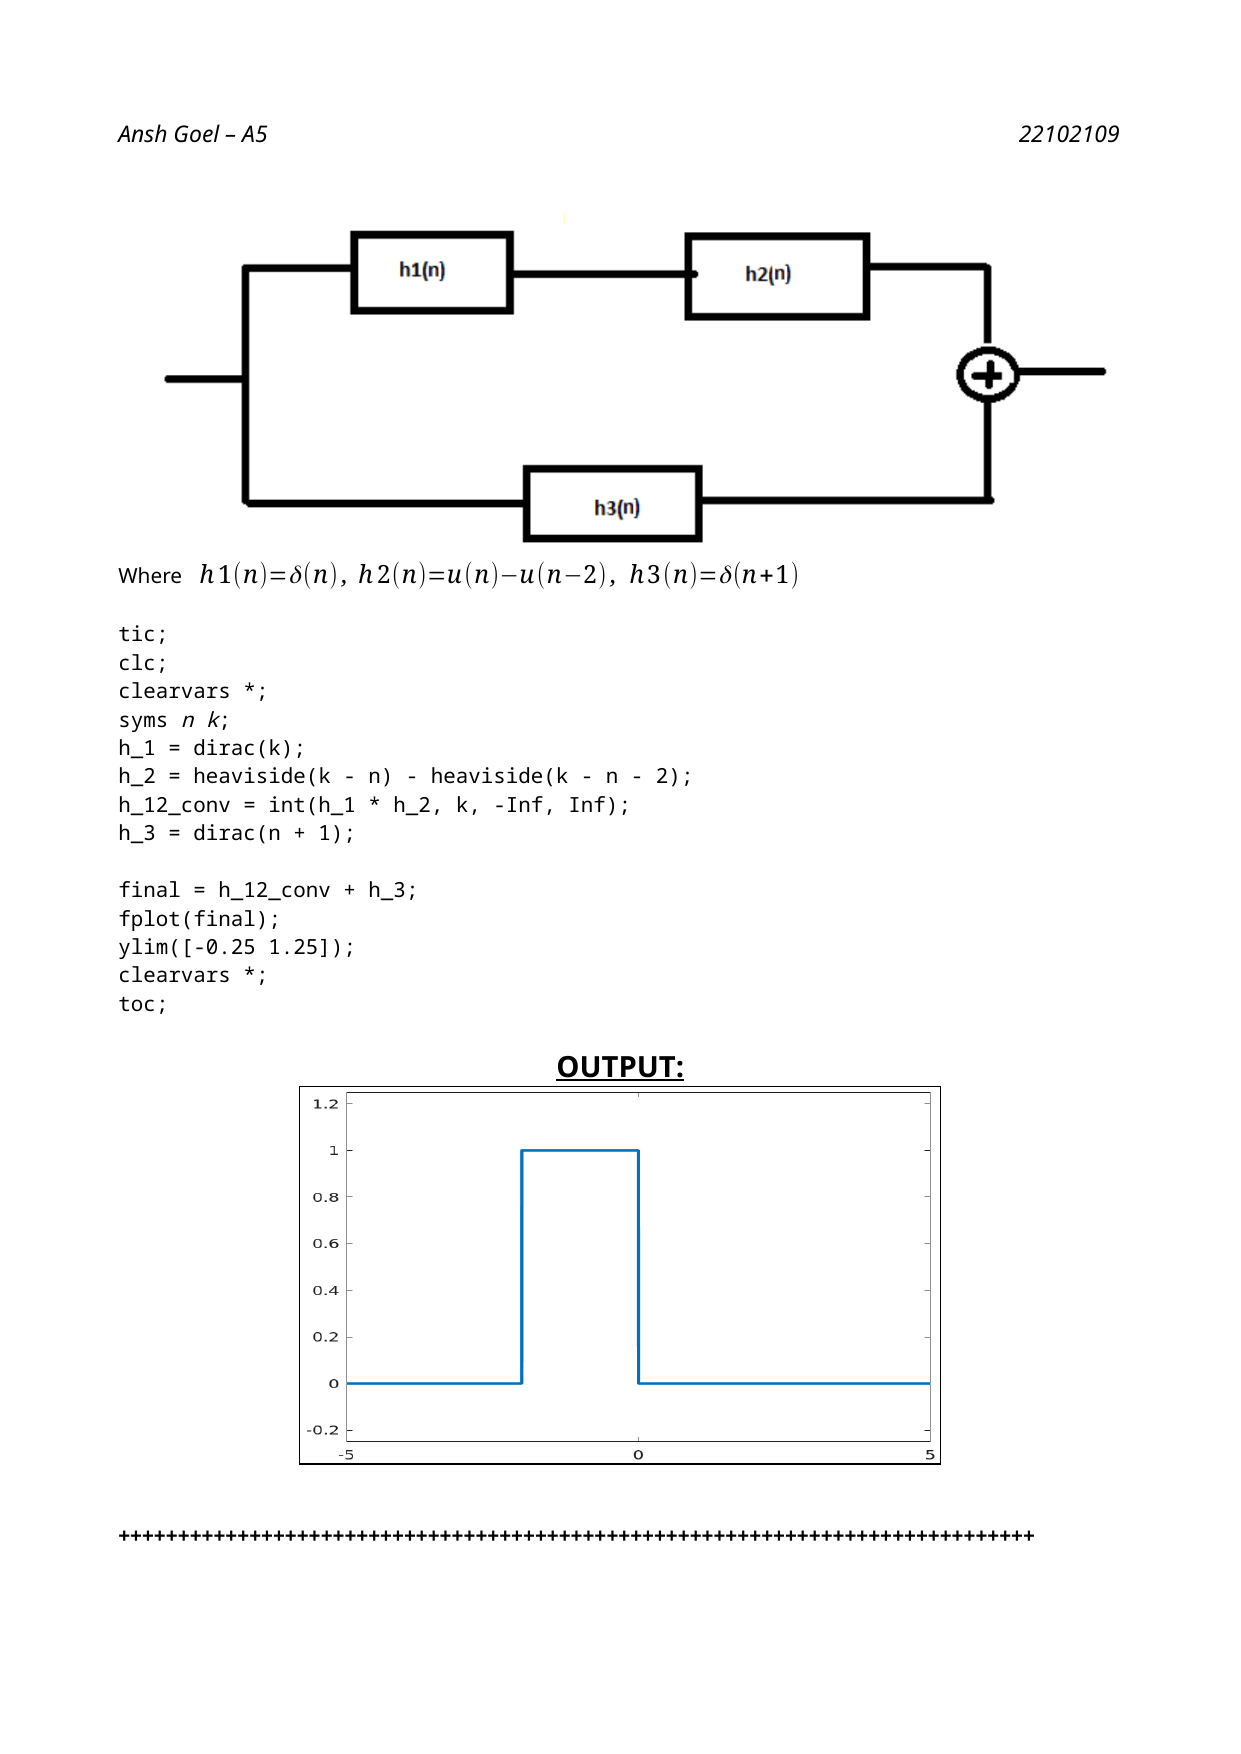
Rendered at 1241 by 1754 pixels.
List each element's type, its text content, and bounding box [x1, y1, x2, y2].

text syms n k; [118, 705, 1122, 733]
text ylim([-0.25 1.25]); [118, 932, 1122, 961]
text +++++++++++++++++++++++++++++++++++++++++++++++++++++++++++++++++++++++++++++ [118, 1522, 1122, 1550]
picture [123, 178, 1118, 557]
text OUTPUT: [118, 1046, 1122, 1086]
text Where [118, 179, 1122, 591]
text clc; [118, 648, 1122, 676]
text h_3 = dirac(n + 1); [118, 818, 1122, 847]
picture [303, 1090, 937, 1461]
text final = h_12_conv + h_3; [118, 875, 1122, 904]
text clearvars *; [118, 961, 1122, 989]
text tic; [118, 619, 1122, 648]
text h_1 = dirac(k); [118, 733, 1122, 762]
text h_12_conv = int(h_1 * h_2, k, -Inf, Inf); [118, 790, 1122, 818]
text h_2 = heaviside(k - n) - heaviside(k - n - 2); [118, 762, 1122, 790]
text clearvars *; [118, 676, 1122, 705]
text toc; [118, 989, 1122, 1017]
text fplot(final); [118, 904, 1122, 932]
